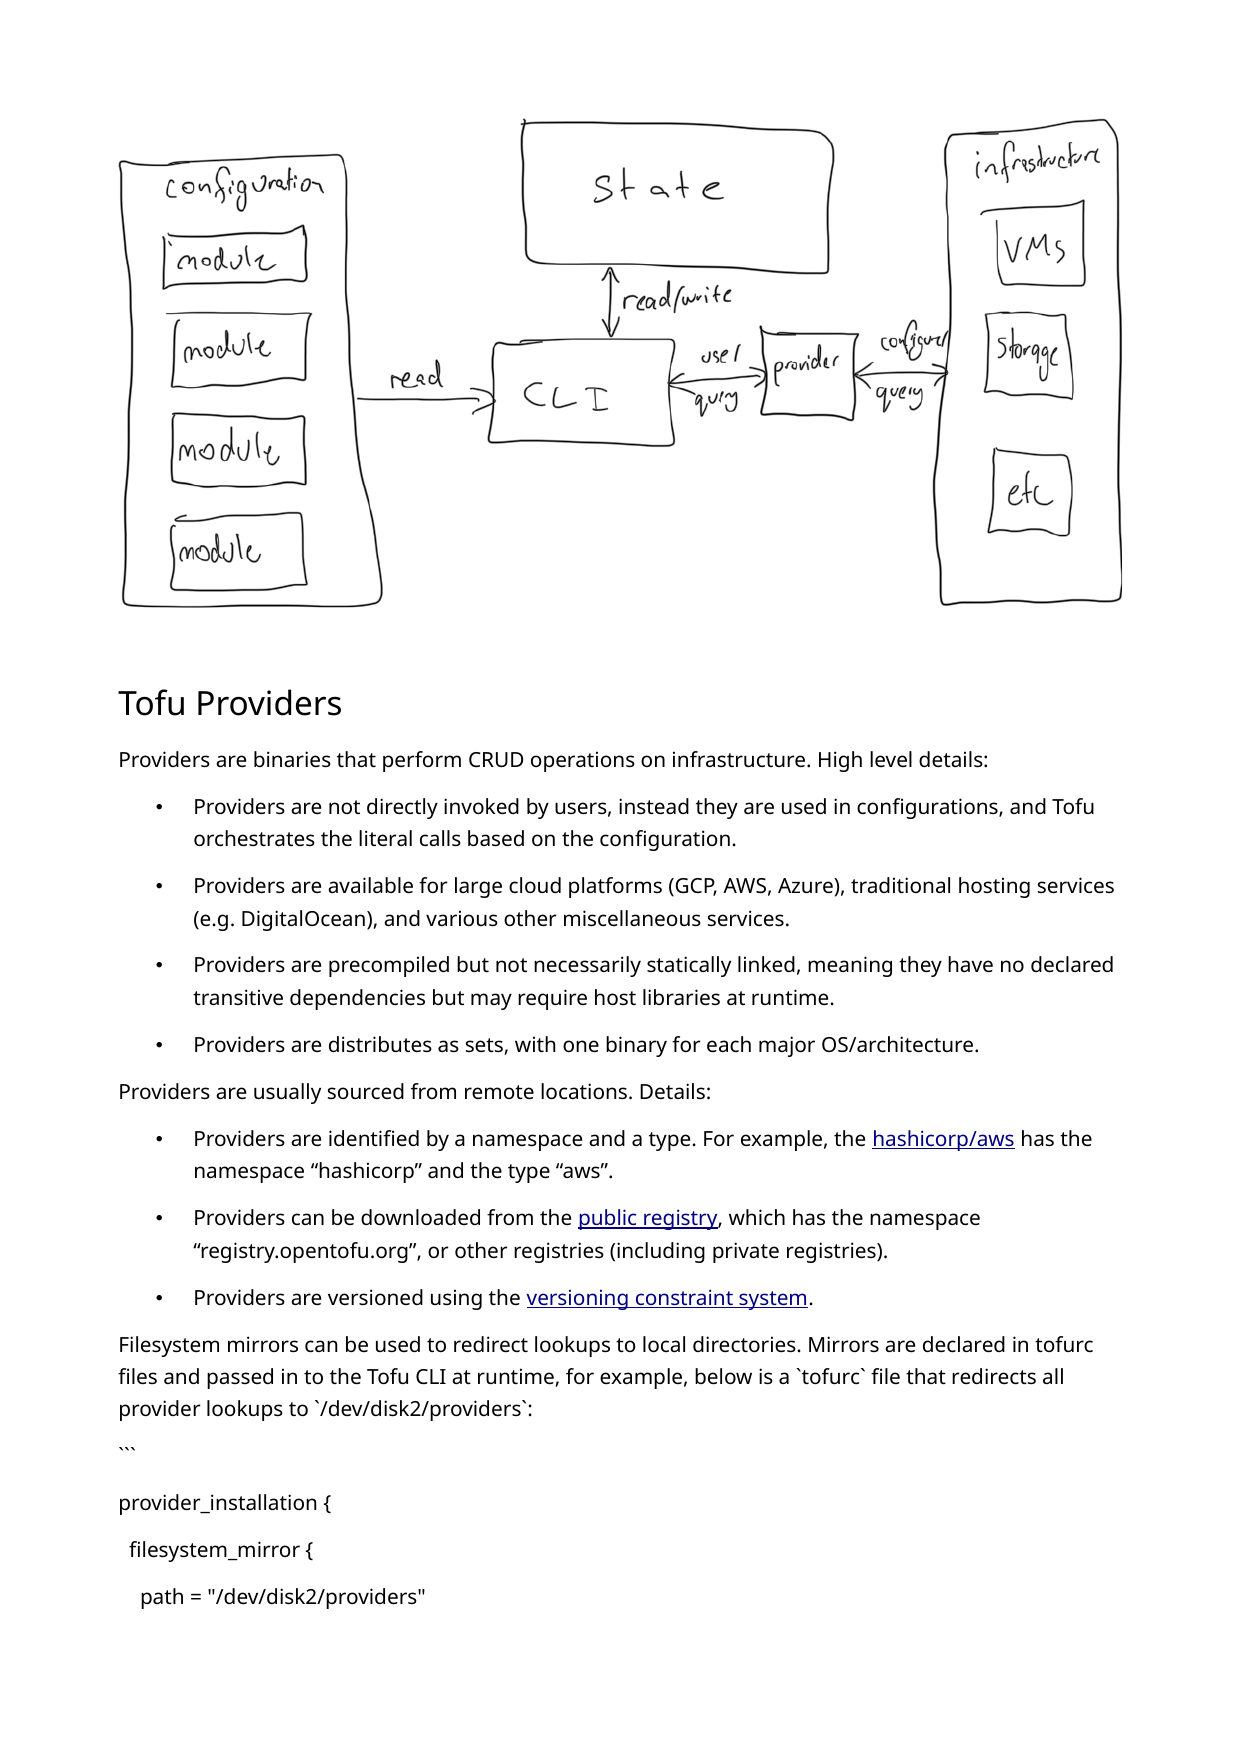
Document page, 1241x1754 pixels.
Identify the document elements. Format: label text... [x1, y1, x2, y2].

text path = "/dev/disk2/providers" [118, 1582, 1122, 1611]
list Providers can be downloaded from the public registry, which has the namespace “registry.opentofu.org”, or other registries (including private registries). [156, 1203, 1122, 1264]
list Providers are versioned using the versioning constraint system. [156, 1283, 1122, 1311]
list Providers are not directly invoked by users, instead they are used in configurations, and Tofu orchestrates the literal calls based on the configuration. [156, 792, 1122, 853]
list Providers are distributes as sets, with one binary for each major OS/architecture. [156, 1030, 1122, 1058]
text provider_installation { [118, 1488, 1122, 1517]
list Providers are available for large cloud platforms (GCP, AWS, Azure), traditional hosting services (e.g. DigitalOcean), and various other miscellaneous services. [156, 871, 1122, 932]
list Filesystem mirrors can be used to redirect lookups to local directories. Mirrors are declared in tofurc files and passed in to the Tofu CLI at runtime, for example, below is a `tofurc` file that redirects all provider lookups to `/dev/disk2/providers`: [118, 1330, 1122, 1423]
subtitle Tofu Providers [118, 680, 1122, 726]
text Providers are binaries that perform CRUD operations on infrastructure. High level details: [118, 745, 1122, 773]
text Providers are usually sourced from remote locations. Details: [118, 1077, 1122, 1105]
picture [118, 118, 1123, 608]
list Providers are precompiled but not necessarily statically linked, meaning they have no declared transitive dependencies but may require host libraries at runtime. [156, 951, 1122, 1011]
text filesystem_mirror { [118, 1535, 1122, 1564]
text ``` [118, 1441, 1122, 1470]
list Providers are identified by a namespace and a type. For example, the hashicorp/aws has the namespace “hashicorp” and the type “aws”. [156, 1124, 1122, 1185]
